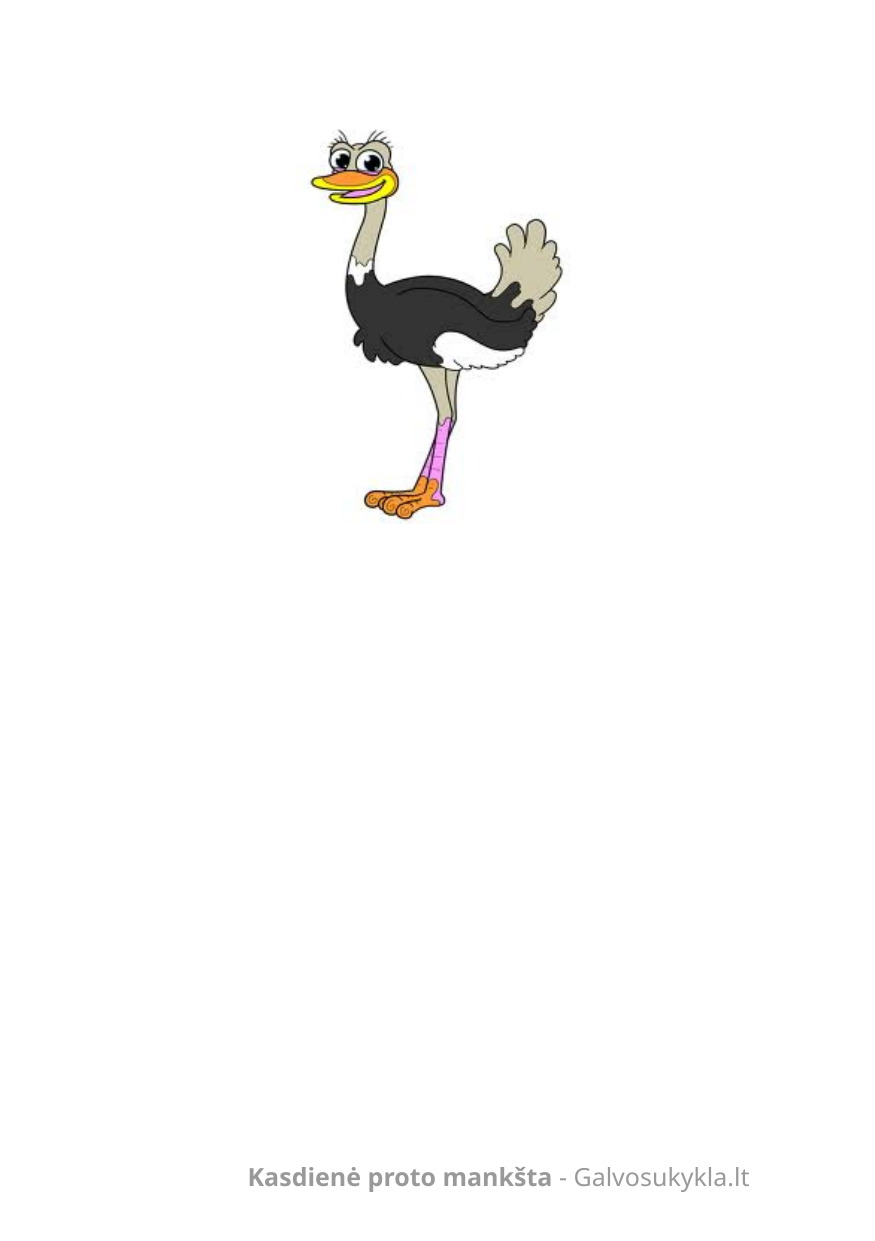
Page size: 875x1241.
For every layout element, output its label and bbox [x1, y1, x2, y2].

picture [296, 118, 572, 525]
